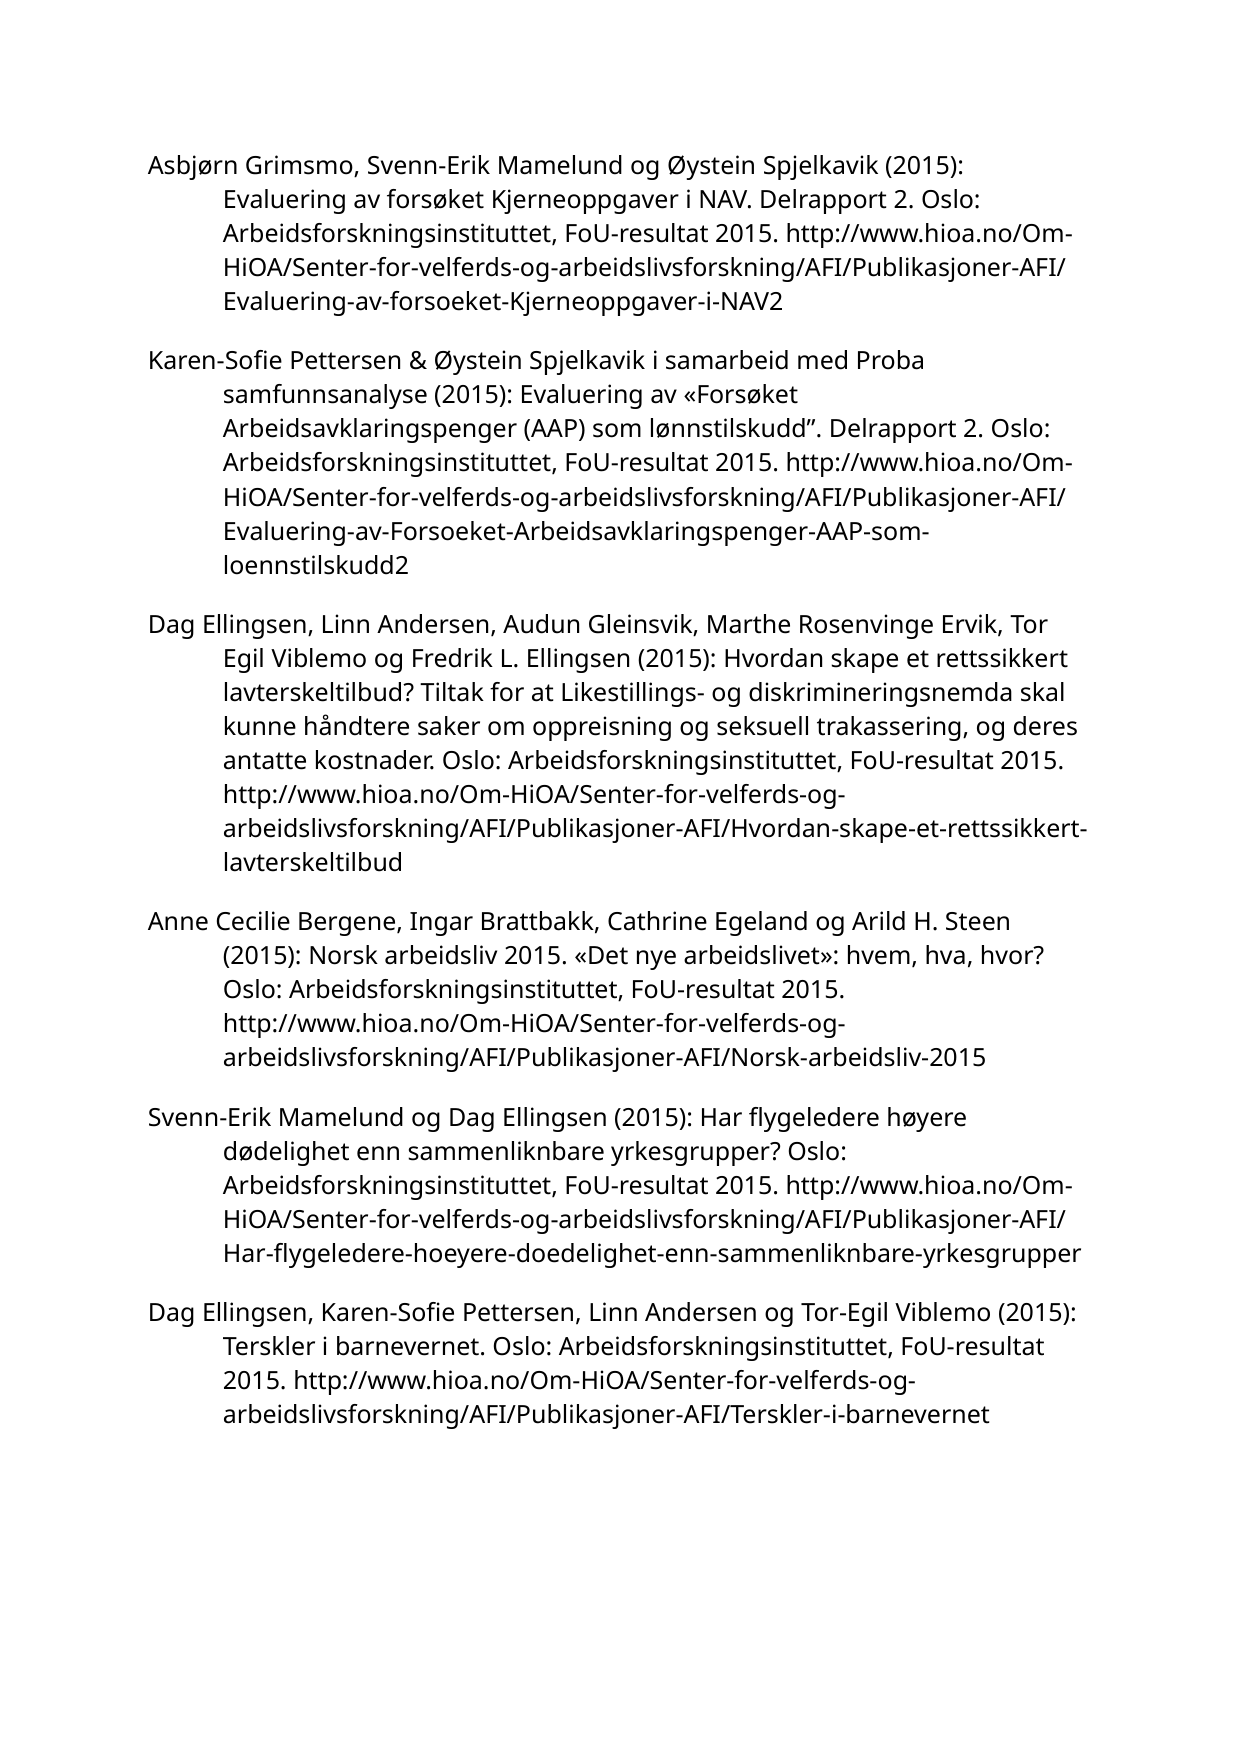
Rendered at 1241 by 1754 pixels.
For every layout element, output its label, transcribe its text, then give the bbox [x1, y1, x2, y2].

list Anne Cecilie Bergene, Ingar Brattbakk, Cathrine Egeland og Arild H. Steen (2015): Norsk arbeidsliv 2015. «Det nye arbeidslivet»: hvem, hva, hvor? Oslo: Arbeidsforskningsinstituttet, FoU-resultat 2015. http://www.hioa.no/Om-HiOA/Senter-for-velferds-og-arbeidslivsforskning/AFI/Publikasjoner-AFI/Norsk-arbeidsliv-2015 [148, 904, 1093, 1074]
list Karen-Sofie Pettersen & Øystein Spjelkavik i samarbeid med Proba samfunnsanalyse (2015): Evaluering av «Forsøket Arbeidsavklaringspenger (AAP) som lønnstilskudd”. Delrapport 2. Oslo: Arbeidsforskningsinstituttet, FoU-resultat 2015. http://www.hioa.no/Om-HiOA/Senter-for-velferds-og-arbeidslivsforskning/AFI/Publikasjoner-AFI/Evaluering-av-Forsoeket-Arbeidsavklaringspenger-AAP-som-loennstilskudd2 [148, 343, 1093, 581]
list Asbjørn Grimsmo, Svenn-Erik Mamelund og Øystein Spjelkavik (2015): Evaluering av forsøket Kjerneoppgaver i NAV. Delrapport 2. Oslo: Arbeidsforskningsinstituttet, FoU-resultat 2015. http://www.hioa.no/Om-HiOA/Senter-for-velferds-og-arbeidslivsforskning/AFI/Publikasjoner-AFI/Evaluering-av-forsoeket-Kjerneoppgaver-i-NAV2 [148, 148, 1093, 318]
list Svenn-Erik Mamelund og Dag Ellingsen (2015): Har flygeledere høyere dødelighet enn sammenliknbare yrkesgrupper? Oslo: Arbeidsforskningsinstituttet, FoU-resultat 2015. http://www.hioa.no/Om-HiOA/Senter-for-velferds-og-arbeidslivsforskning/AFI/Publikasjoner-AFI/Har-flygeledere-hoeyere-doedelighet-enn-sammenliknbare-yrkesgrupper [148, 1099, 1093, 1269]
list Dag Ellingsen, Linn Andersen, Audun Gleinsvik, Marthe Rosenvinge Ervik, Tor Egil Viblemo og Fredrik L. Ellingsen (2015): Hvordan skape et rettssikkert lavterskeltilbud? Tiltak for at Likestillings- og diskrimineringsnemda skal kunne håndtere saker om oppreisning og seksuell trakassering, og deres antatte kostnader. Oslo: Arbeidsforskningsinstituttet, FoU-resultat 2015. http://www.hioa.no/Om-HiOA/Senter-for-velferds-og-arbeidslivsforskning/AFI/Publikasjoner-AFI/Hvordan-skape-et-rettssikkert-lavterskeltilbud [148, 606, 1093, 879]
list Dag Ellingsen, Karen-Sofie Pettersen, Linn Andersen og Tor-Egil Viblemo (2015): Terskler i barnevernet. Oslo: Arbeidsforskningsinstituttet, FoU-resultat 2015. http://www.hioa.no/Om-HiOA/Senter-for-velferds-og-arbeidslivsforskning/AFI/Publikasjoner-AFI/Terskler-i-barnevernet [148, 1294, 1093, 1431]
